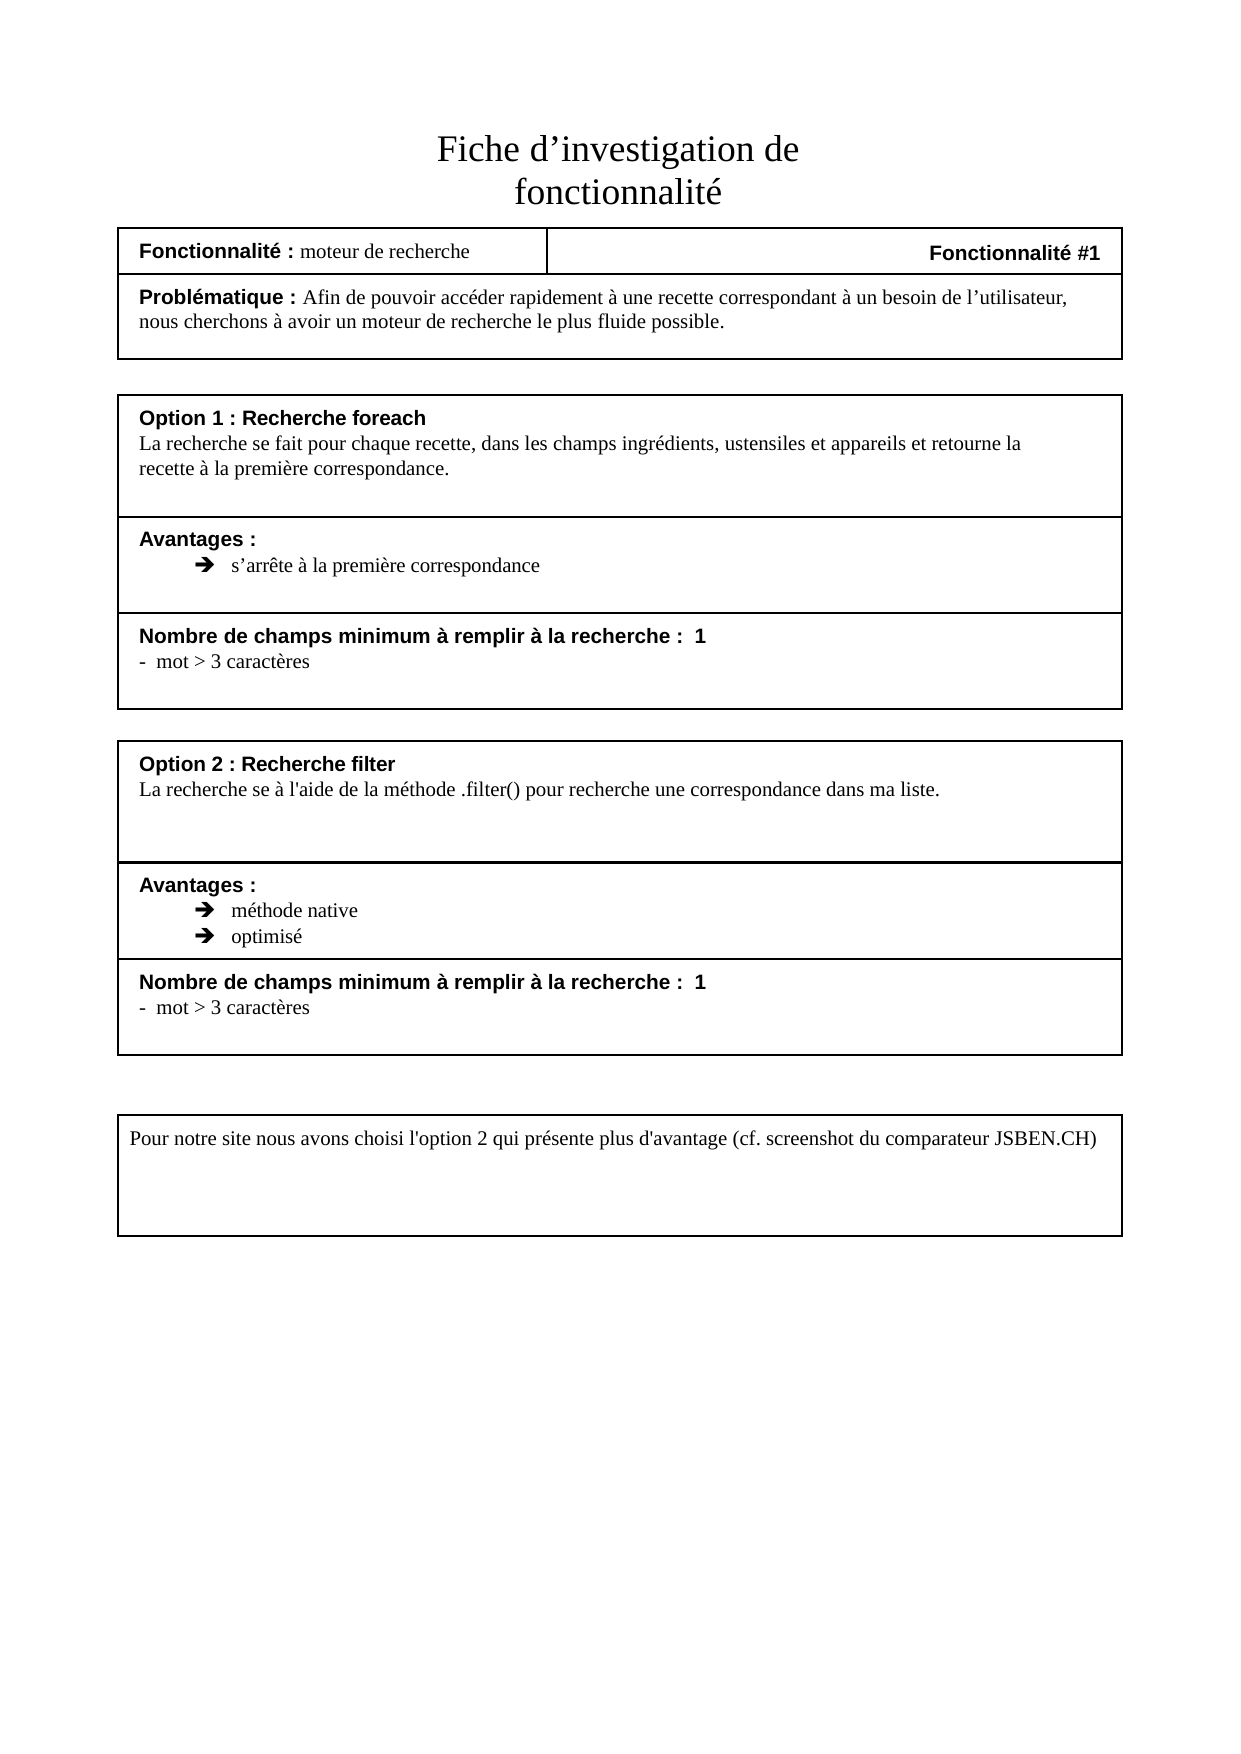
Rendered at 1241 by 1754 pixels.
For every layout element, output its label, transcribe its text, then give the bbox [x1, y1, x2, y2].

table_cell Avantages : méthode native optimisé [119, 864, 1121, 958]
table_header Pour notre site nous avons choisi l'option 2 qui présente plus d'avantage (cf. screenshot du comparateur JSBEN.CH) [119, 1116, 1121, 1235]
table_header Option 2 : Recherche filter La recherche se à l'aide de la méthode .filter() pour recherche une correspondance dans ma liste. [119, 742, 1121, 861]
text Fiche d’investigation de fonctionnalité [351, 126, 885, 212]
table_cell Nombre de champs minimum à remplir à la recherche : 1 - mot > 3 caractères [119, 614, 1121, 708]
table_cell Nombre de champs minimum à remplir à la recherche : 1 - mot > 3 caractères [119, 960, 1121, 1054]
table_header Fonctionnalité #1 [548, 229, 1121, 273]
table_header Fonctionnalité : moteur de recherche [119, 229, 546, 273]
table_cell Problématique : Afin de pouvoir accéder rapidement à une recette correspondant à un besoin de l’utilisateur, nous cherchons à avoir un moteur de recherche le plus fluide possible. [119, 275, 1121, 358]
table_cell Avantages : s’arrête à la première correspondance [119, 518, 1121, 612]
table_header Option 1 : Recherche foreach La recherche se fait pour chaque recette, dans les champs ingrédients, ustensiles et appareils et retourne la recette à la première correspondance. [119, 396, 1121, 516]
